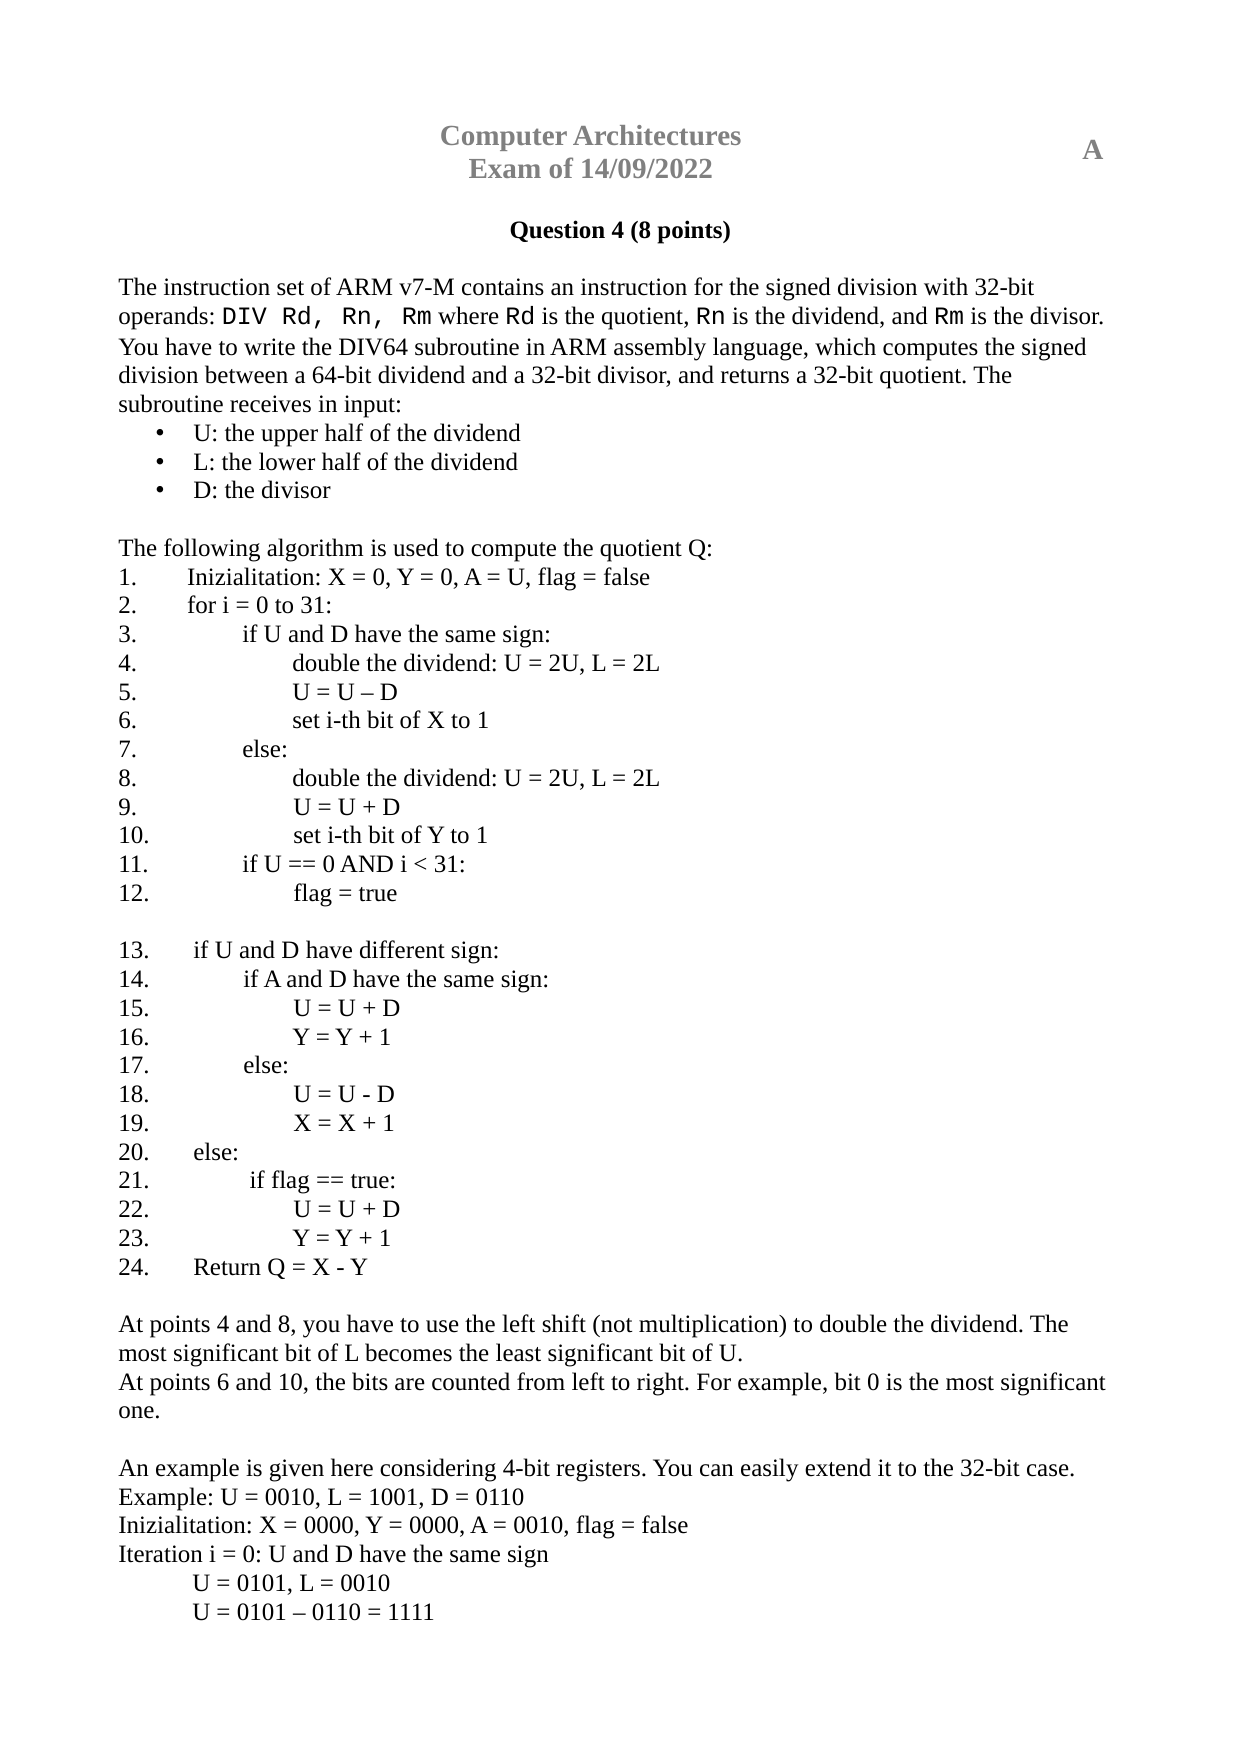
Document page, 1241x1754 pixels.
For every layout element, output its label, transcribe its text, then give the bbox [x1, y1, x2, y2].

text 17. else: [118, 1051, 1122, 1079]
text 12. flag = true [118, 878, 1122, 907]
text 1. Inizialitation: X = 0, Y = 0, A = U, flag = false [118, 562, 1122, 591]
list L: the lower half of the dividend [156, 447, 1122, 476]
list U: the upper half of the dividend [156, 418, 1122, 447]
text 18. U = U - D [118, 1079, 1122, 1108]
text 5. U = U – D [118, 677, 1122, 706]
text 16. Y = Y + 1 [118, 1022, 1122, 1051]
text 22. U = U + D [118, 1194, 1122, 1223]
list D: the divisor [156, 476, 1122, 504]
text 4. double the dividend: U = 2U, L = 2L [118, 648, 1122, 677]
text 3. if U and D have the same sign: [118, 619, 1122, 648]
text 8. double the dividend: U = 2U, L = 2L [118, 763, 1122, 792]
text 23. Y = Y + 1 [118, 1223, 1122, 1252]
text 20. else: [118, 1137, 1122, 1166]
text 9. U = U + D [118, 792, 1122, 821]
text U = 0101 – 0110 = 1111 [118, 1597, 1122, 1626]
text 19. X = X + 1 [118, 1108, 1122, 1137]
text 21. if flag == true: [118, 1166, 1122, 1194]
text Question 4 (8 points) [118, 215, 1122, 243]
text At points 4 and 8, you have to use the left shift (not multiplication) to double the dividend. The most significant bit of L becomes the least significant bit of U. [118, 1309, 1122, 1367]
text 14. if A and D have the same sign: [118, 964, 1122, 993]
text 2. for i = 0 to 31: [118, 591, 1122, 619]
text 11. if U == 0 AND i < 31: [118, 849, 1122, 878]
text U = 0101, L = 0010 [118, 1568, 1122, 1597]
text 13. if U and D have different sign: [118, 936, 1122, 964]
text Iteration i = 0: U and D have the same sign [118, 1539, 1122, 1568]
text An example is given here considering 4-bit registers. You can easily extend it to the 32-bit case. [118, 1453, 1122, 1482]
text 15. U = U + D [118, 993, 1122, 1022]
text 10. set i-th bit of Y to 1 [118, 821, 1122, 849]
text At points 6 and 10, the bits are counted from left to right. For example, bit 0 is the most significant one. [118, 1367, 1122, 1424]
text Inizialitation: X = 0000, Y = 0000, A = 0010, flag = false [118, 1511, 1122, 1539]
text Example: U = 0010, L = 1001, D = 0110 [118, 1482, 1122, 1511]
text 7. else: [118, 734, 1122, 763]
text The following algorithm is used to compute the quotient Q: [118, 533, 1122, 562]
text The instruction set of ARM v7-M contains an instruction for the signed division with 32-bit operands: DIV Rd, Rn, Rm where Rd is the quotient, Rn is the dividend, and Rm is the divisor. You have to write the DIV64 subroutine in ARM assembly language, which computes the signed division between a 64-bit dividend and a 32-bit divisor, and returns a 32-bit quotient. The subroutine receives in input: [118, 272, 1122, 418]
text 24. Return Q = X - Y [118, 1252, 1122, 1281]
text 6. set i-th bit of X to 1 [118, 706, 1122, 734]
